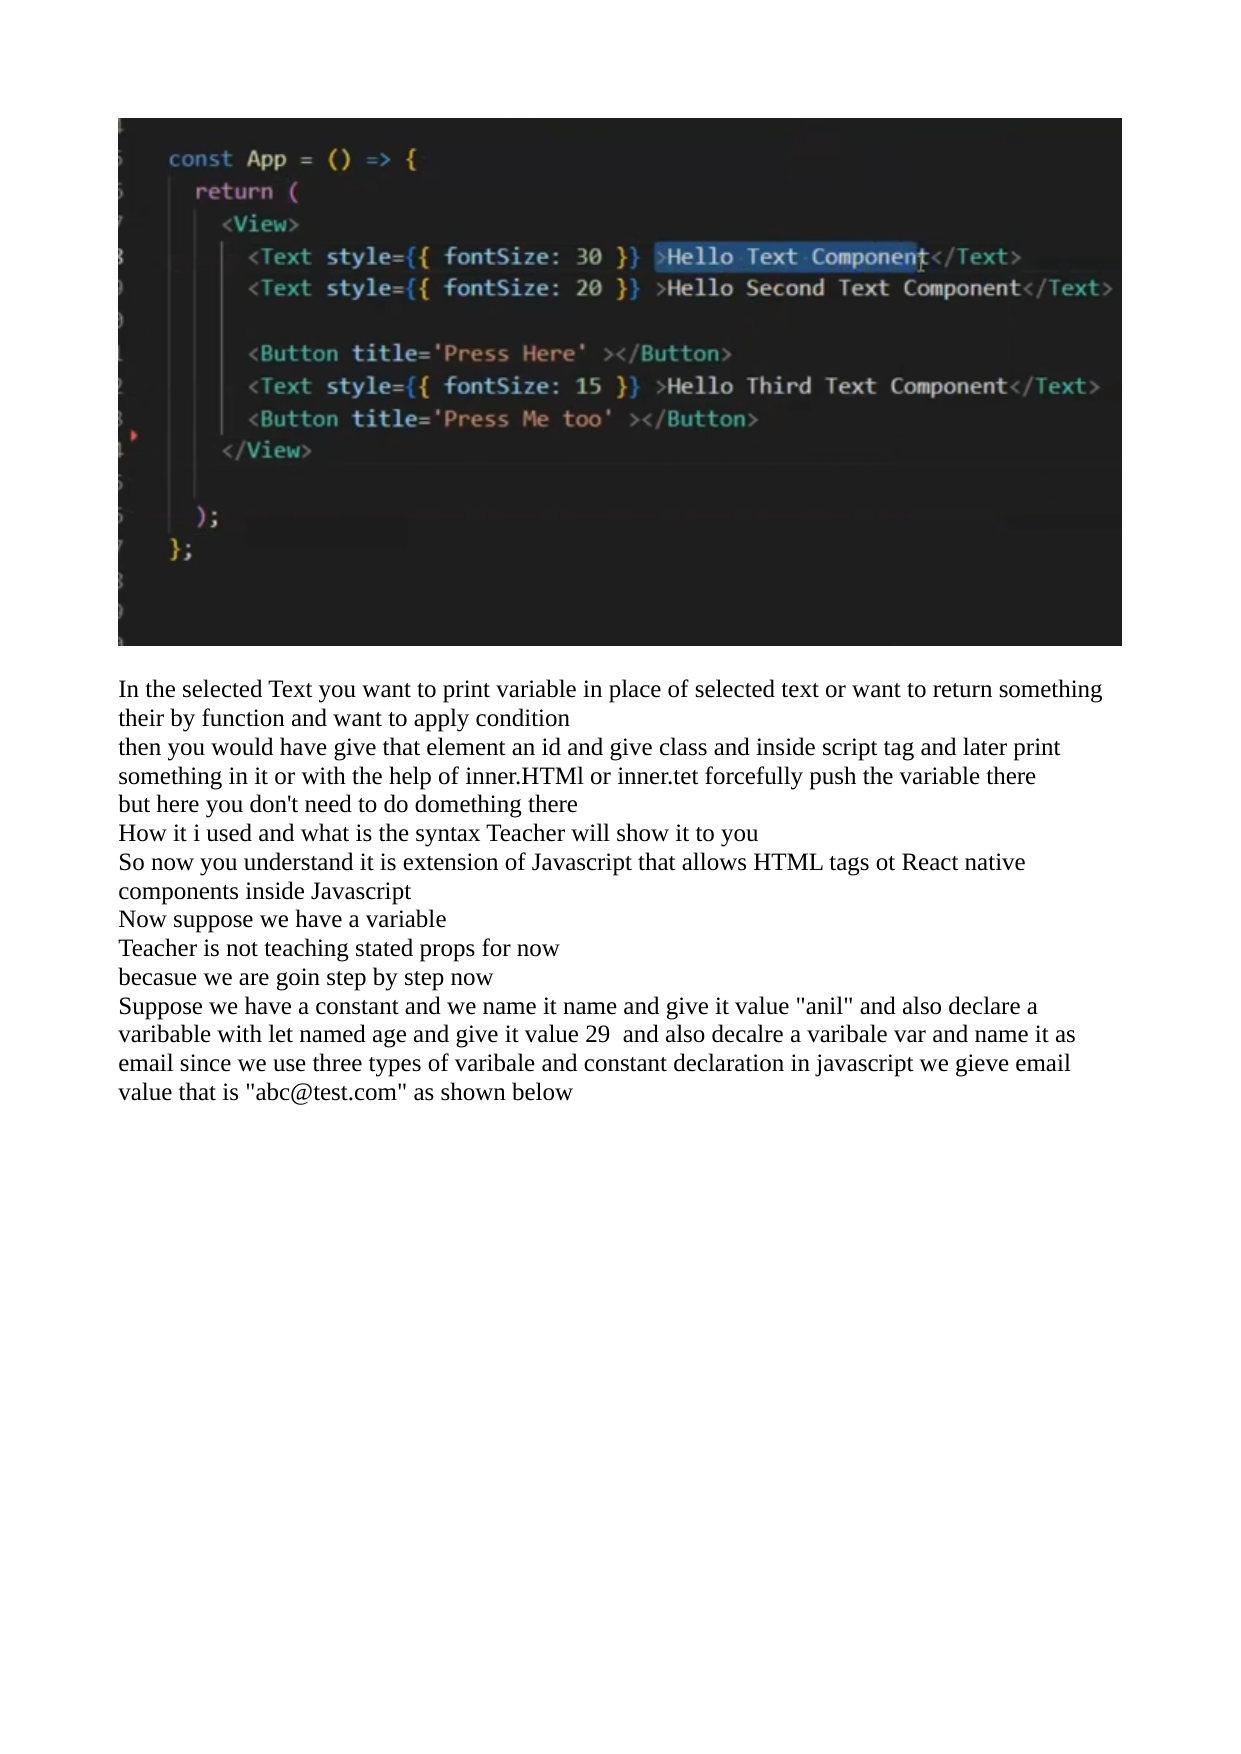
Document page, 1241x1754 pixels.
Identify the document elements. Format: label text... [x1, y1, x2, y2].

text becasue we are goin step by step now [118, 962, 1122, 991]
text How it i used and what is the syntax Teacher will show it to you [118, 818, 1122, 847]
text Now suppose we have a variable [118, 904, 1122, 933]
text Suppose we have a constant and we name it name and give it value "anil" and also declare a varibable with let named age and give it value 29 and also decalre a varibale var and name it as email since we use three types of varibale and constant declaration in javascript we gieve email value that is "abc@test.com" as shown below [118, 991, 1122, 1106]
text In the selected Text you want to print variable in place of selected text or want to return something their by function and want to apply condition [118, 674, 1122, 732]
text So now you understand it is extension of Javascript that allows HTML tags ot React native components inside Javascript [118, 847, 1122, 904]
picture [118, 118, 1122, 646]
text then you would have give that element an id and give class and inside script tag and later print something in it or with the help of inner.HTMl or inner.tet forcefully push the variable there [118, 732, 1122, 789]
text Teacher is not teaching stated props for now [118, 933, 1122, 962]
text but here you don't need to do domething there [118, 789, 1122, 818]
